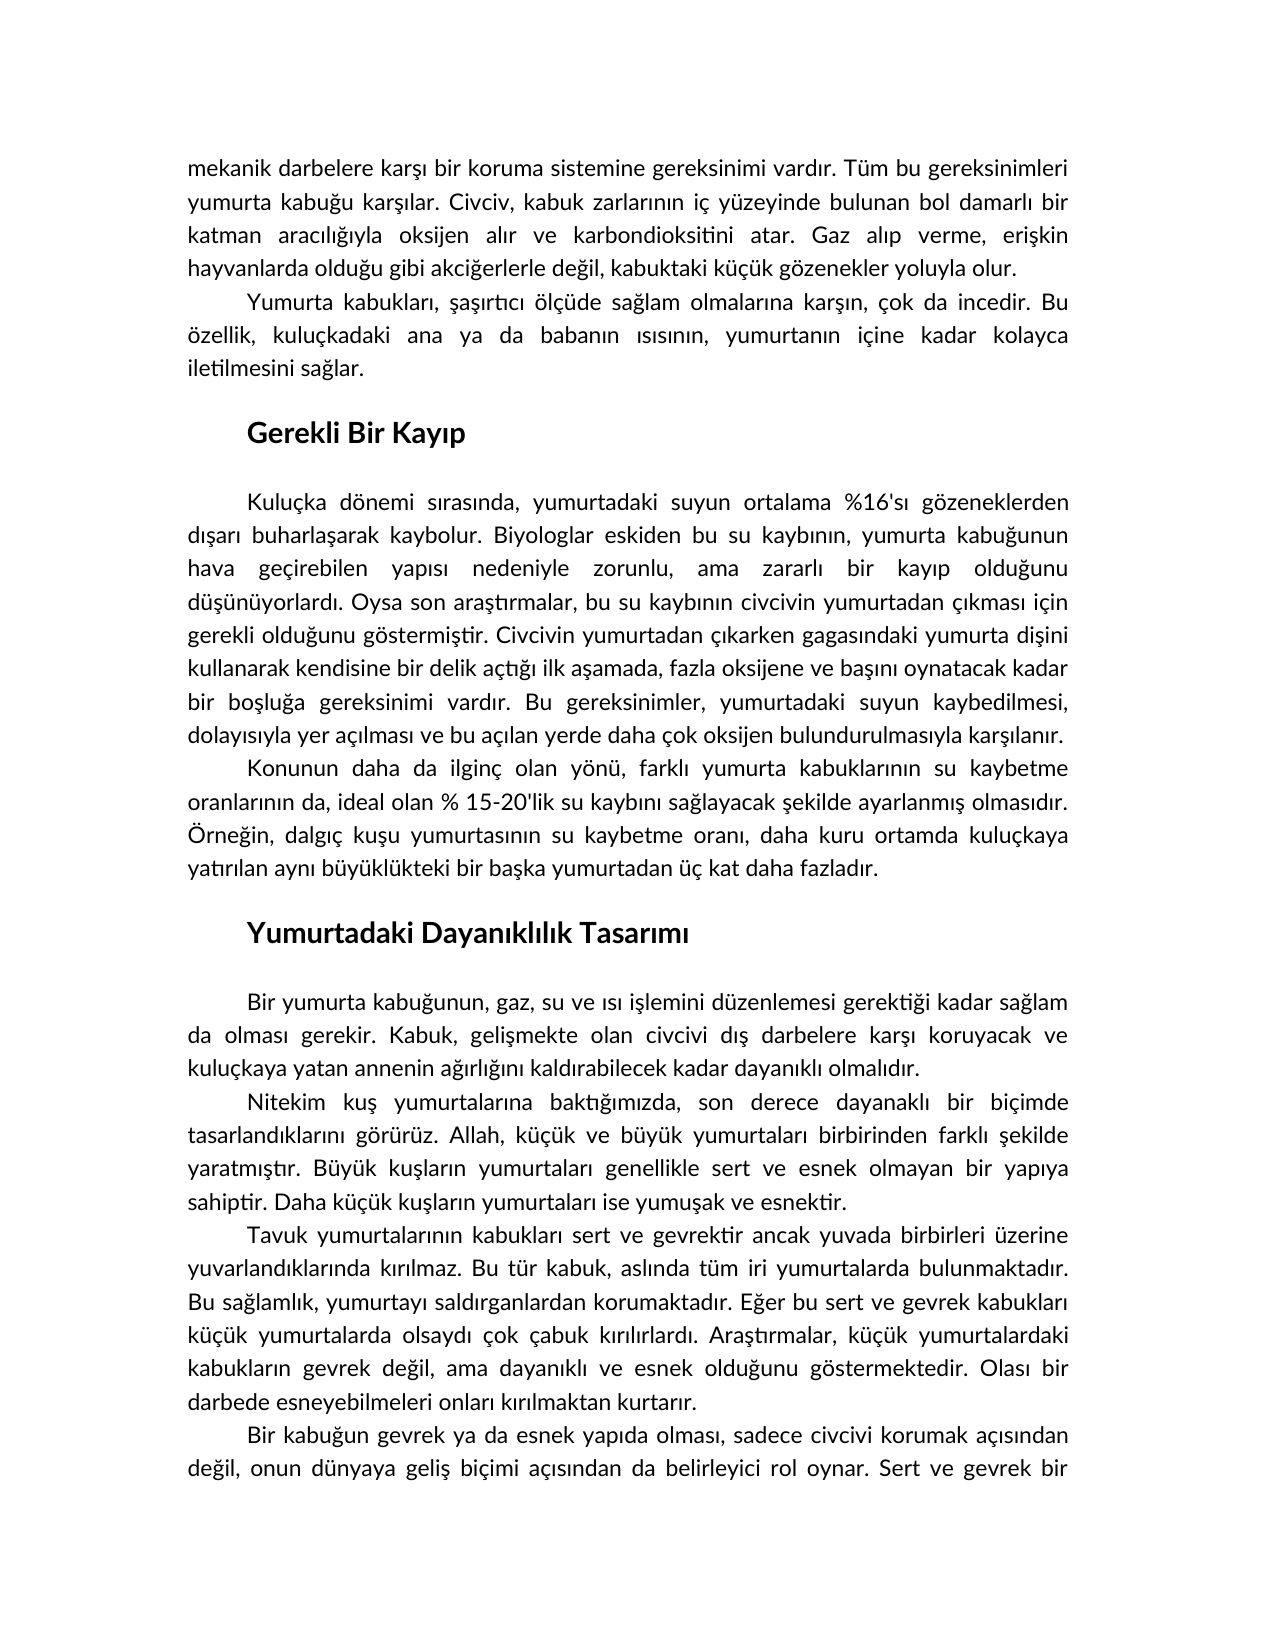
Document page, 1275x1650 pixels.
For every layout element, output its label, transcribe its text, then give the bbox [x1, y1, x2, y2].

text Konunun daha da ilginç olan yönü, farklı yumurta kabuklarının su kaybetme oranlarının da, ideal olan % 15-20'lik su kaybını sağlayacak şekilde ayarlanmış olmasıdır. Örneğin, dalgıç kuşu yumurtasının su kaybetme oranı, daha kuru ortamda kuluçkaya yatırılan aynı büyüklükteki bir başka yumurtadan üç kat daha fazladır. [187, 750, 1070, 883]
text Bir yumurta kabuğunun, gaz, su ve ısı işlemini düzenlemesi gerektiği kadar sağlam da olması gerekir. Kabuk, gelişmekte olan civcivi dış darbelere karşı koruyacak ve kuluçkaya yatan annenin ağırlığını kaldırabilecek kadar dayanıklı olmalıdır. [187, 983, 1070, 1083]
text Yumurta kabukları, şaşırtıcı ölçüde sağlam olmalarına karşın, çok da incedir. Bu özellik, kuluçkadaki ana ya da babanın ısısının, yumurtanın içine kadar kolayca iletilmesini sağlar. [187, 283, 1070, 383]
text Kuluçka dönemi sırasında, yumurtadaki suyun ortalama %16'sı gözeneklerden dışarı buharlaşarak kaybolur. Biyologlar eskiden bu su kaybının, yumurta kabuğunun hava geçirebilen yapısı nedeniyle zorunlu, ama zararlı bir kayıp olduğunu düşünüyorlardı. Oysa son araştırmalar, bu su kaybının civcivin yumurtadan çıkması için gerekli olduğunu göstermiştir. Civcivin yumurtadan çıkarken gagasındaki yumurta dişini kullanarak kendisine bir delik açtığı ilk aşamada, fazla oksijene ve başını oynatacak kadar bir boşluğa gereksinimi vardır. Bu gereksinimler, yumurtadaki suyun kaybedilmesi, dolayısıyla yer açılması ve bu açılan yerde daha çok oksijen bulundurulmasıyla karşılanır. [187, 483, 1070, 750]
text mekanik darbelere karşı bir koruma sistemine gereksinimi vardır. Tüm bu gereksinimleri yumurta kabuğu karşılar. Civciv, kabuk zarlarının iç yüzeyinde bulunan bol damarlı bir katman aracılığıyla oksijen alır ve karbondioksitini atar. Gaz alıp verme, erişkin hayvanlarda olduğu gibi akciğerlerle değil, kabuktaki küçük gözenekler yoluyla olur. [187, 150, 1070, 283]
text Nitekim kuş yumurtalarına baktığımızda, son derece dayanaklı bir biçimde tasarlandıklarını görürüz. Allah, küçük ve büyük yumurtaları birbirinden farklı şekilde yaratmıştır. Büyük kuşların yumurtaları genellikle sert ve esnek olmayan bir yapıya sahiptir. Daha küçük kuşların yumurtaları ise yumuşak ve esnektir. [187, 1083, 1070, 1217]
subtitle Gerekli Bir Kayıp [187, 417, 1070, 450]
text Tavuk yumurtalarının kabukları sert ve gevrektir ancak yuvada birbirleri üzerine yuvarlandıklarında kırılmaz. Bu tür kabuk, aslında tüm iri yumurtalarda bulunmaktadır. Bu sağlamlık, yumurtayı saldırganlardan korumaktadır. Eğer bu sert ve gevrek kabukları küçük yumurtalarda olsaydı çok çabuk kırılırlardı. Araştırmalar, küçük yumurtalardaki kabukların gevrek değil, ama dayanıklı ve esnek olduğunu göstermektedir. Olası bir darbede esneyebilmeleri onları kırılmaktan kurtarır. [187, 1217, 1070, 1417]
text Bir kabuğun gevrek ya da esnek yapıda olması, sadece civcivi korumak açısından değil, onun dünyaya geliş biçimi açısından da belirleyici rol oynar. Sert ve gevrek bir [187, 1417, 1070, 1483]
subtitle Yumurtadaki Dayanıklılık Tasarımı [187, 917, 1070, 950]
